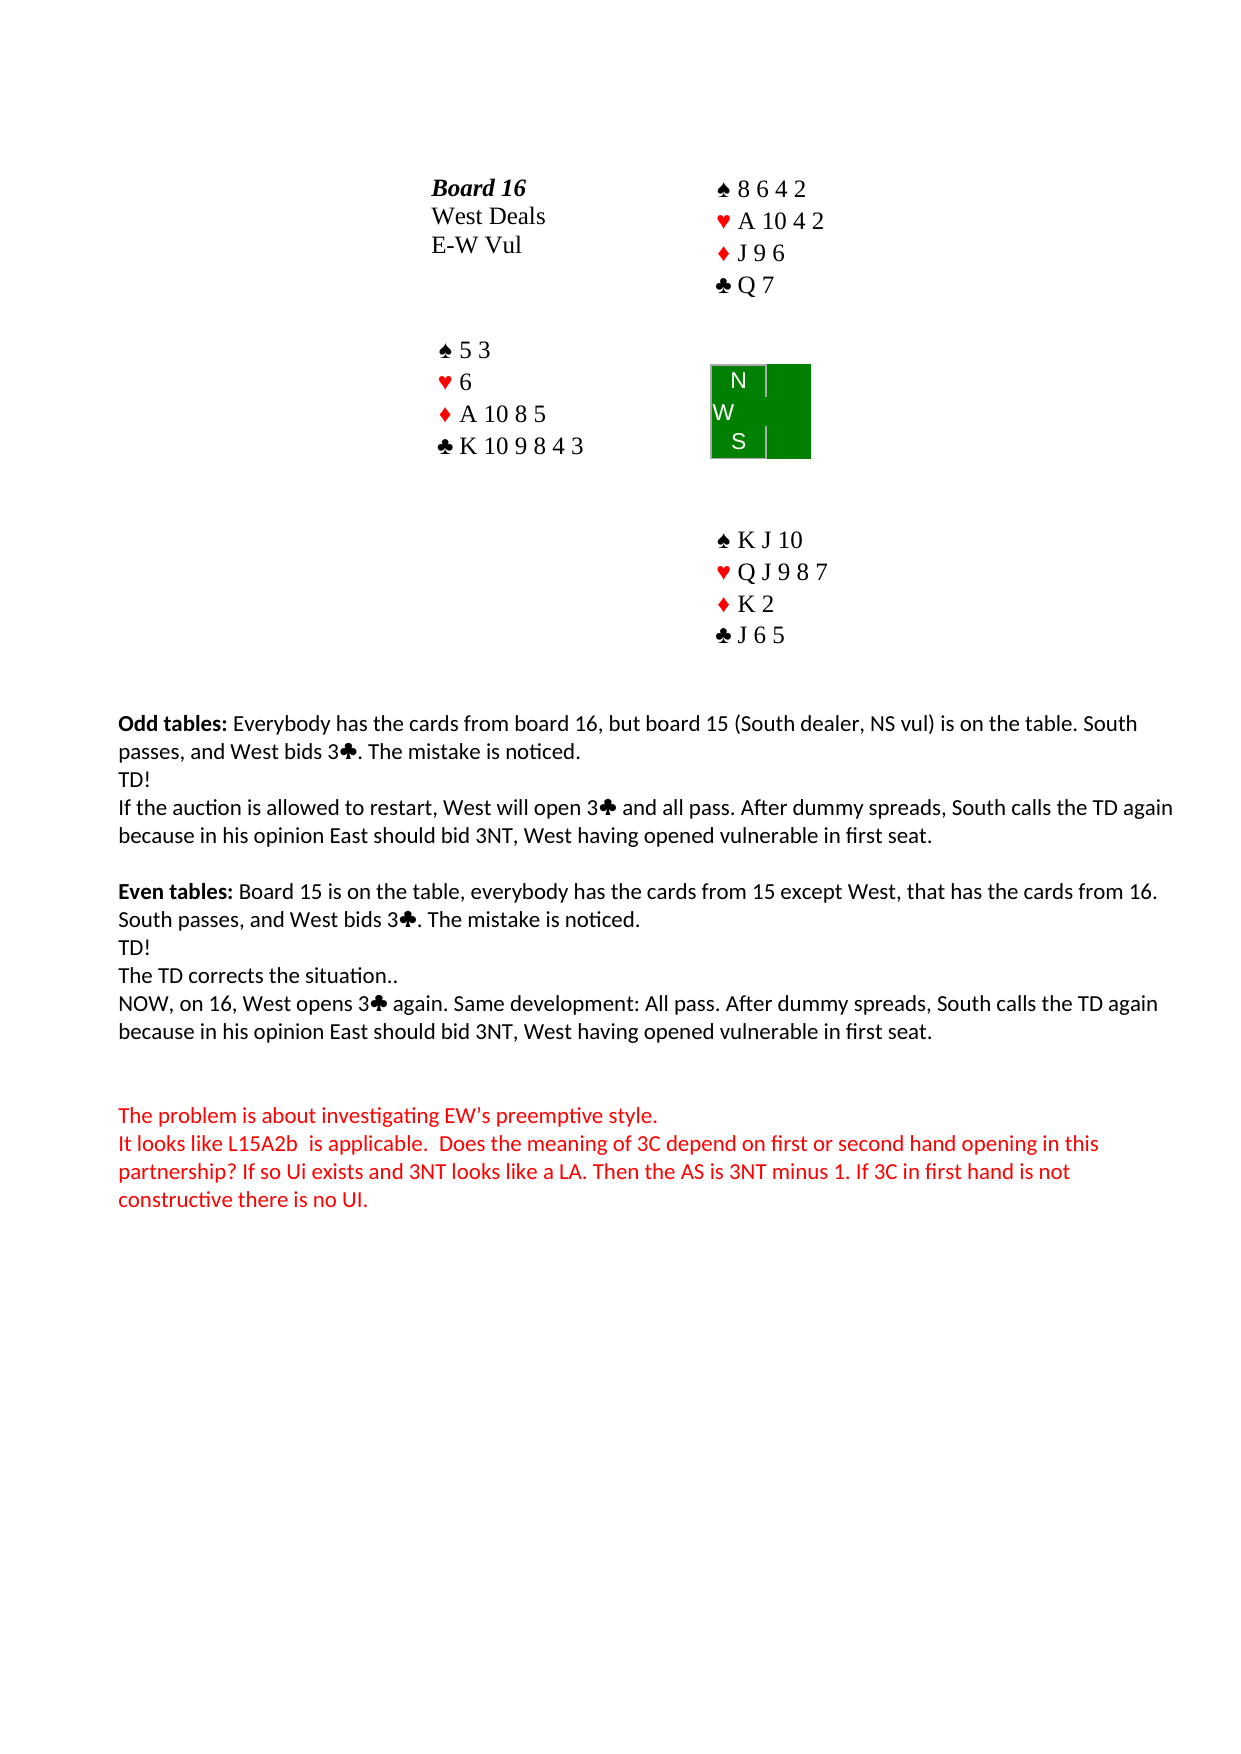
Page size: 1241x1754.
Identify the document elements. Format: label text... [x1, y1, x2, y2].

table_cell ♥ [433, 366, 457, 397]
table_cell ♦ [433, 398, 457, 429]
table_cell W [712, 397, 798, 426]
text The TD corrects the situation.. [118, 961, 1181, 989]
table_cell ♣ [433, 429, 457, 461]
table_cell [798, 397, 811, 426]
table_header 5 3 [458, 334, 585, 366]
table_cell K 2 [736, 587, 829, 619]
table_cell J 9 6 [736, 236, 826, 268]
table_cell 6 [458, 366, 585, 397]
table_header N [712, 366, 765, 397]
table_cell A 10 4 2 [736, 205, 826, 236]
table_header ♠ [711, 523, 736, 555]
table_cell ♦ [711, 236, 736, 268]
text Even tables: Board 15 is on the table, everybody has the cards from 15 except West, that has the cards from 16. South passes, and West bids 3. The mistake is noticed. [118, 877, 1181, 933]
text It looks like L15A2b is applicable. Does the meaning of 3C depend on first or second hand opening in this partnership? If so Ui exists and 3NT looks like a LA. Then the AS is 3NT minus 1. If 3C in first hand is not constructive there is no UI. [118, 1129, 1181, 1213]
table_cell Q J 9 8 7 [736, 555, 829, 587]
table_header [431, 332, 587, 491]
table_header ♠ [711, 173, 736, 204]
table_cell [430, 522, 709, 681]
table_header ♠ [433, 334, 457, 366]
table_header K J 10 [736, 523, 829, 555]
table_cell [709, 522, 866, 681]
table_cell K 10 9 8 4 3 [458, 429, 585, 461]
text The problem is about investigating EW’s preemptive style. [118, 1101, 1181, 1129]
table_header Board 16 West Deals E-W Vul [430, 171, 709, 331]
table_cell [709, 331, 870, 522]
text Odd tables: Everybody has the cards from board 16, but board 15 (South dealer, NS vul) is on the table. South passes, and West bids 3. The mistake is noticed. [118, 709, 1181, 765]
table_cell S [712, 426, 765, 458]
table_cell ♣ [711, 268, 736, 300]
table_cell [430, 331, 709, 522]
table_header [587, 332, 612, 491]
table_cell ♥ [711, 205, 736, 236]
text TD! [118, 765, 1181, 793]
text NOW, on 16, West opens 3 again. Same development: All pass. After dummy spreads, South calls the TD again because in his opinion East should bid 3NT, West having opened vulnerable in first seat. [118, 989, 1181, 1045]
table_cell ♥ [711, 555, 736, 587]
table_cell J 6 5 [736, 619, 829, 651]
table_cell A 10 8 5 [458, 398, 585, 429]
table_cell ♣ [711, 619, 736, 651]
table_header [709, 171, 866, 331]
text TD! [118, 933, 1181, 961]
table_cell Q 7 [736, 268, 826, 300]
table_header 8 6 4 2 [736, 173, 826, 204]
table_cell ♦ [711, 587, 736, 619]
text If the auction is allowed to restart, West will open 3 and all pass. After dummy spreads, South calls the TD again because in his opinion East should bid 3NT, West having opened vulnerable in first seat. [118, 793, 1181, 849]
